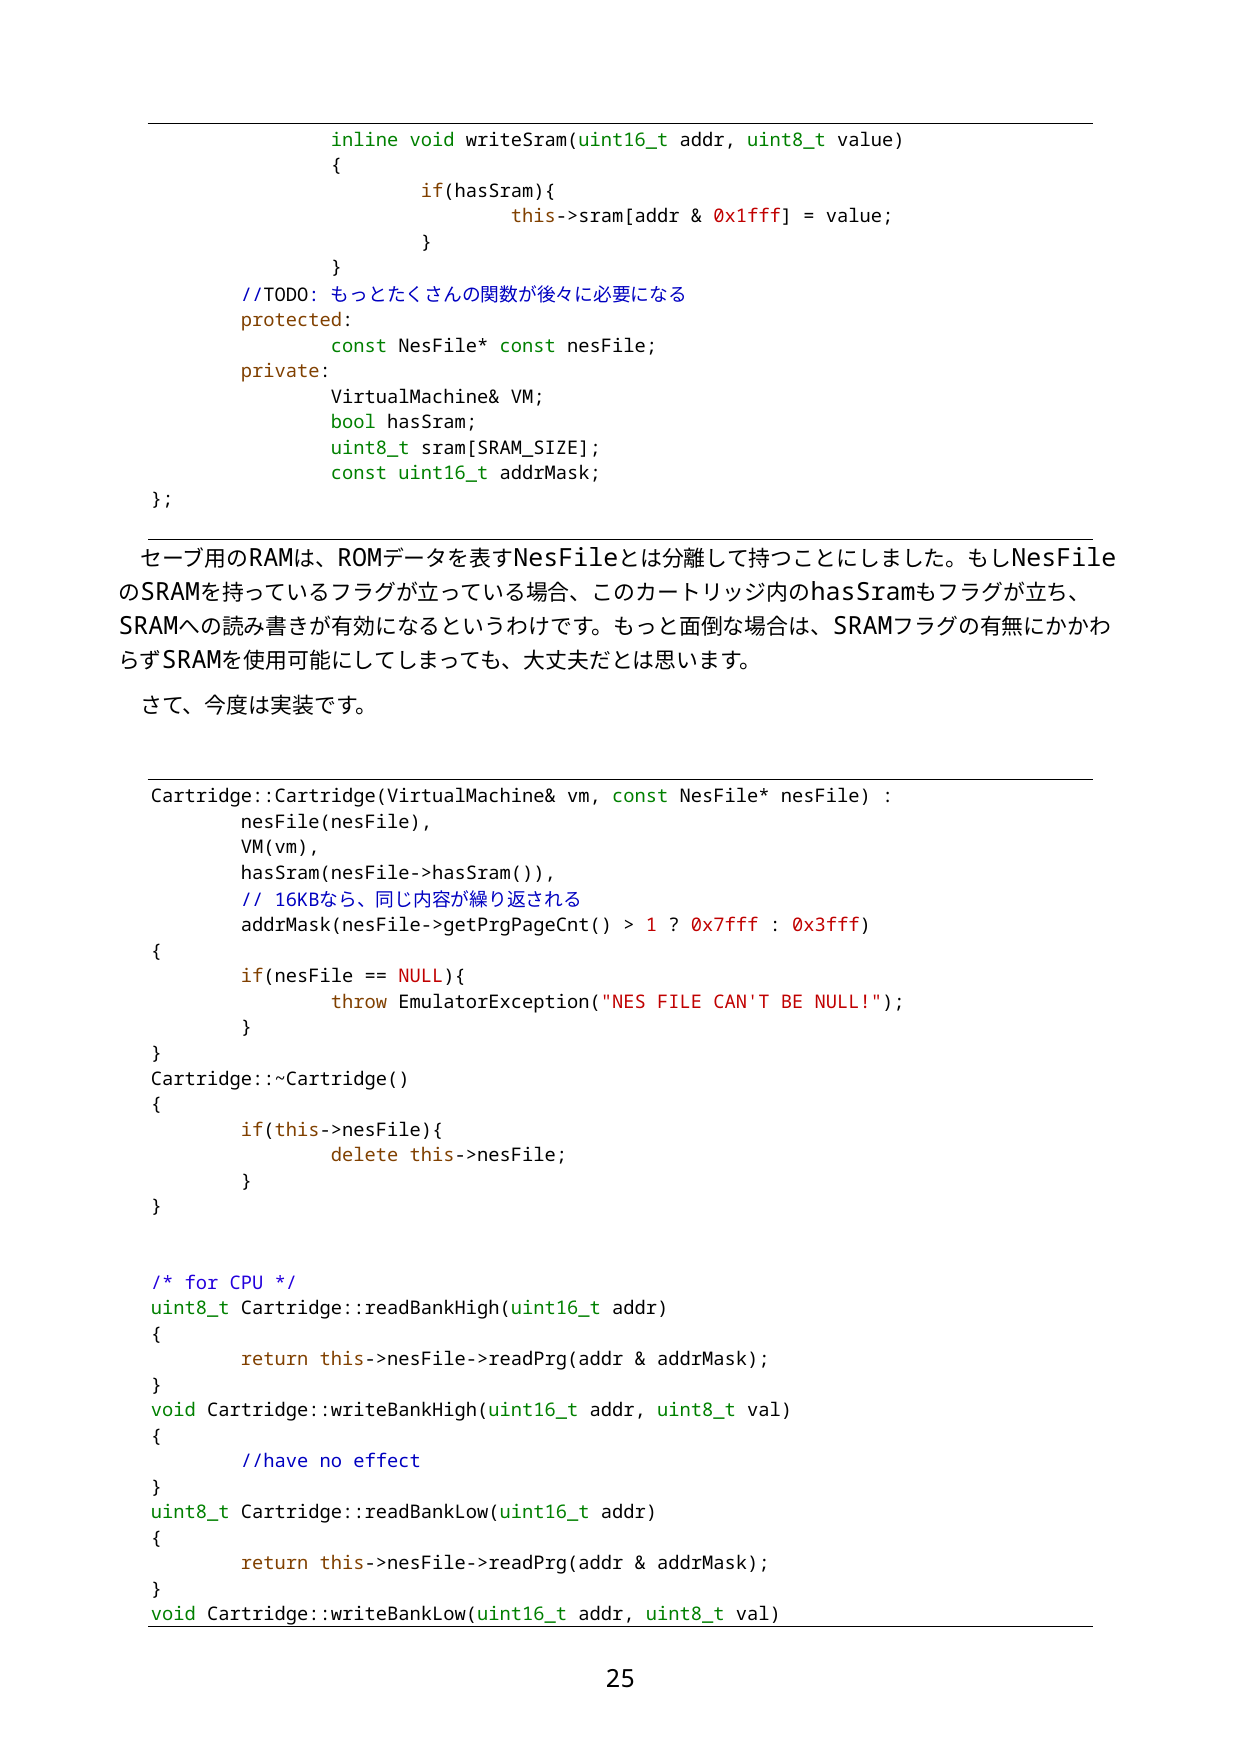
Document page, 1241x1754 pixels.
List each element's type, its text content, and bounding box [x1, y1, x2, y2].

text nesFile(nesFile), [148, 804, 1093, 830]
text { [148, 1317, 1093, 1342]
text inline void writeSram(uint16_t addr, uint8_t value) [148, 124, 1093, 148]
text VM(vm), [148, 830, 1093, 856]
text uint8_t Cartridge::readBankHigh(uint16_t addr) [148, 1291, 1093, 1317]
text { [148, 1087, 1093, 1112]
text VirtualMachine& VM; [148, 379, 1093, 405]
text } [148, 1189, 1093, 1218]
text } [148, 1163, 1093, 1189]
text さて、今度は実装です。 [118, 688, 1122, 720]
text protected: [148, 303, 1093, 328]
text Cartridge::Cartridge(VirtualMachine& vm, const NesFile* nesFile) : [148, 780, 1093, 804]
text }; [148, 482, 1093, 511]
text hasSram(nesFile->hasSram()), [148, 856, 1093, 881]
text Cartridge::~Cartridge() [148, 1061, 1093, 1087]
text } [148, 1572, 1093, 1597]
text { [148, 934, 1093, 959]
text //have no effect [148, 1444, 1093, 1470]
text } [148, 250, 1093, 276]
text if(this->nesFile){ [148, 1112, 1093, 1138]
text } [148, 1010, 1093, 1036]
text { [148, 1419, 1093, 1444]
text addrMask(nesFile->getPrgPageCnt() > 1 ? 0x7fff : 0x3fff) [148, 908, 1093, 934]
text uint8_t Cartridge::readBankLow(uint16_t addr) [148, 1495, 1093, 1521]
text if(hasSram){ [148, 174, 1093, 199]
text } [148, 1368, 1093, 1393]
text void Cartridge::writeBankLow(uint16_t addr, uint8_t val) [148, 1597, 1093, 1626]
text uint8_t sram[SRAM_SIZE]; [148, 431, 1093, 456]
text セーブ用のRAMは、ROMデータを表すNesFileとは分離して持つことにしました。もしNesFileのSRAMを持っているフラグが立っている場合、このカートリッジ内のhasSramもフラグが立ち、SRAMへの読み書きが有効になるというわけです。もっと面倒な場合は、SRAMフラグの有無にかかわらずSRAMを使用可能にしてしまっても、大丈夫だとは思います。 [118, 539, 1122, 676]
text { [148, 1521, 1093, 1546]
text const uint16_t addrMask; [148, 456, 1093, 482]
text } [148, 1036, 1093, 1061]
text this->sram[addr & 0x1fff] = value; [148, 199, 1093, 225]
text return this->nesFile->readPrg(addr & addrMask); [148, 1342, 1093, 1368]
text bool hasSram; [148, 405, 1093, 431]
text return this->nesFile->readPrg(addr & addrMask); [148, 1546, 1093, 1572]
text } [148, 225, 1093, 250]
text } [148, 1470, 1093, 1495]
text { [148, 148, 1093, 174]
text void Cartridge::writeBankHigh(uint16_t addr, uint8_t val) [148, 1393, 1093, 1419]
text delete this->nesFile; [148, 1138, 1093, 1163]
text private: [148, 354, 1093, 379]
text if(nesFile == NULL){ [148, 959, 1093, 985]
text //TODO: もっとたくさんの関数が後々に必要になる [148, 276, 1093, 303]
text throw EmulatorException("NES FILE CAN'T BE NULL!"); [148, 985, 1093, 1010]
text // 16KBなら、同じ内容が繰り返される [148, 881, 1093, 908]
text const NesFile* const nesFile; [148, 328, 1093, 354]
text /* for CPU */ [148, 1266, 1093, 1291]
